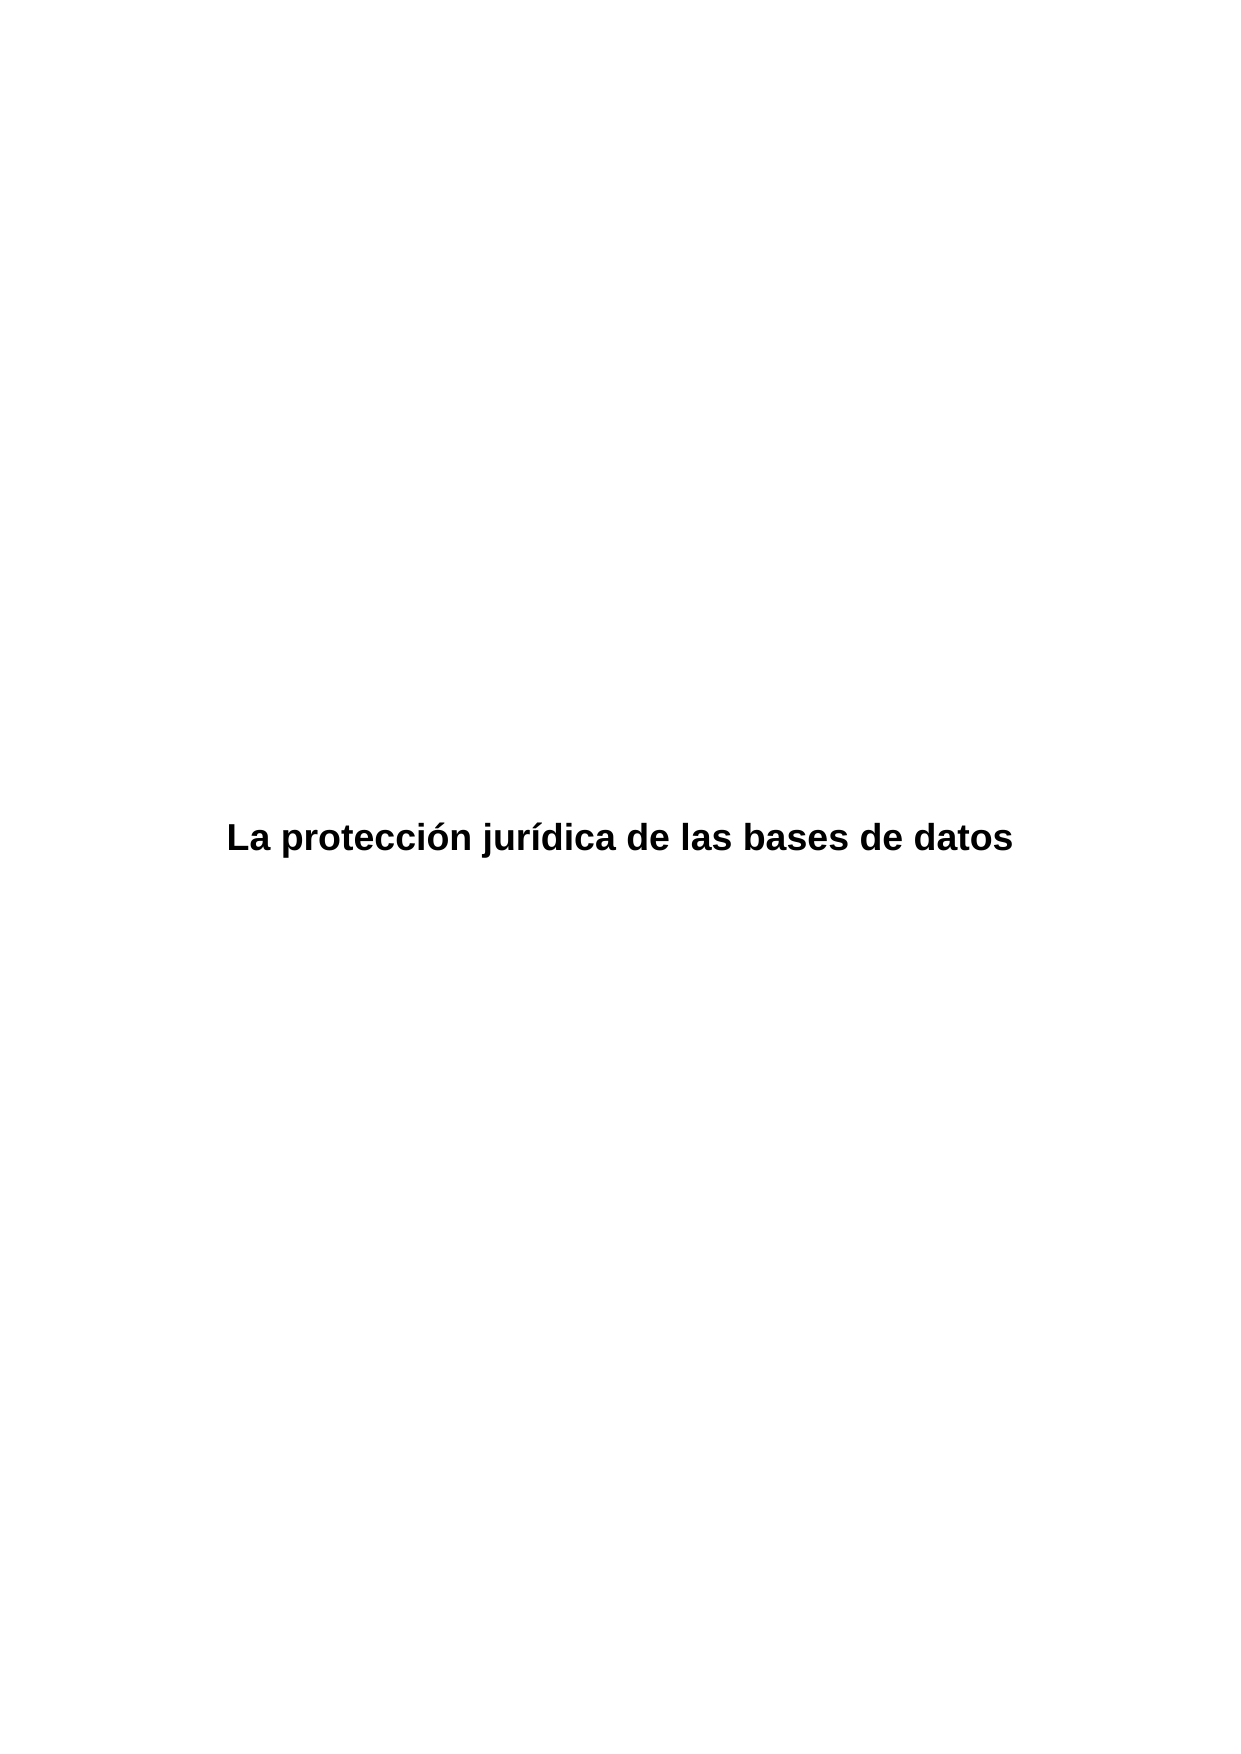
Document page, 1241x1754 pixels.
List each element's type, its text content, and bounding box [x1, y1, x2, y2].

text La protección jurídica de las bases de datos [225, 816, 1015, 859]
